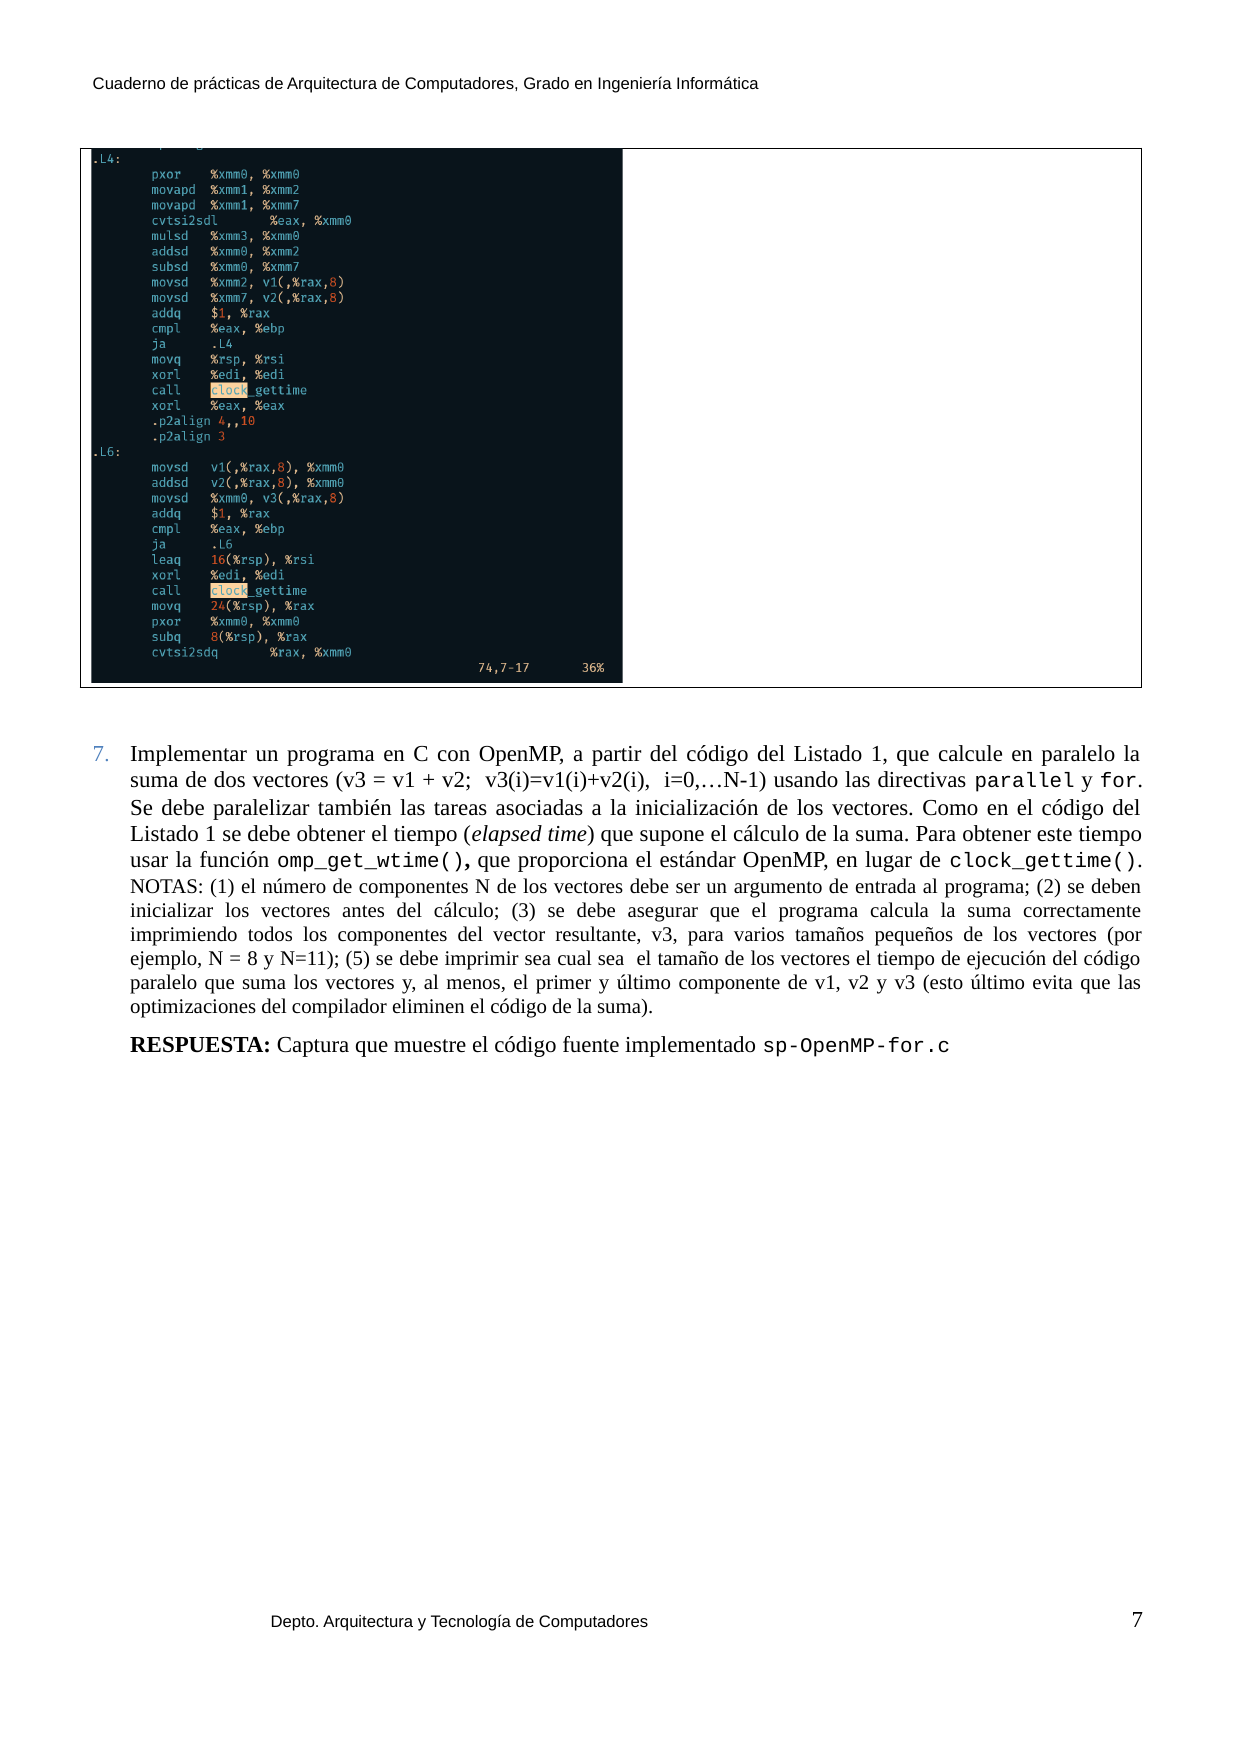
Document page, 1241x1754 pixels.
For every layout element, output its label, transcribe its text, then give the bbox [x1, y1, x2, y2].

list Implementar un programa en C con OpenMP, a partir del código del Listado 1, que calcule en paralelo la suma de dos vectores (v3 = v1 + v2; v3(i)=v1(i)+v2(i), i=0,…N-1) usando las directivas parallel y for. Se debe paralelizar también las tareas asociadas a la inicialización de los vectores. Como en el código del Listado 1 se debe obtener el tiempo (elapsed time) que supone el cálculo de la suma. Para obtener este tiempo usar la función omp_get_wtime(), que proporciona el estándar OpenMP, en lugar de clock_gettime(). NOTAS: (1) el número de componentes N de los vectores debe ser un argumento de entrada al programa; (2) se deben inicializar los vectores antes del cálculo; (3) se debe asegurar que el programa calcula la suma correctamente imprimiendo todos los componentes del vector resultante, v3, para varios tamaños pequeños de los vectores (por ejemplo, N = 8 y N=11); (5) se debe imprimir sea cual sea el tamaño de los vectores el tiempo de ejecución del código paralelo que suma los vectores y, al menos, el primer y último componente de v1, v2 y v3 (esto último evita que las optimizaciones del compilador eliminen el código de la suma). [92, 740, 1143, 1018]
table_header [81, 149, 1141, 687]
text RESPUESTA: Captura que muestre el código fuente implementado sp-OpenMP-for.c [130, 1031, 1143, 1058]
